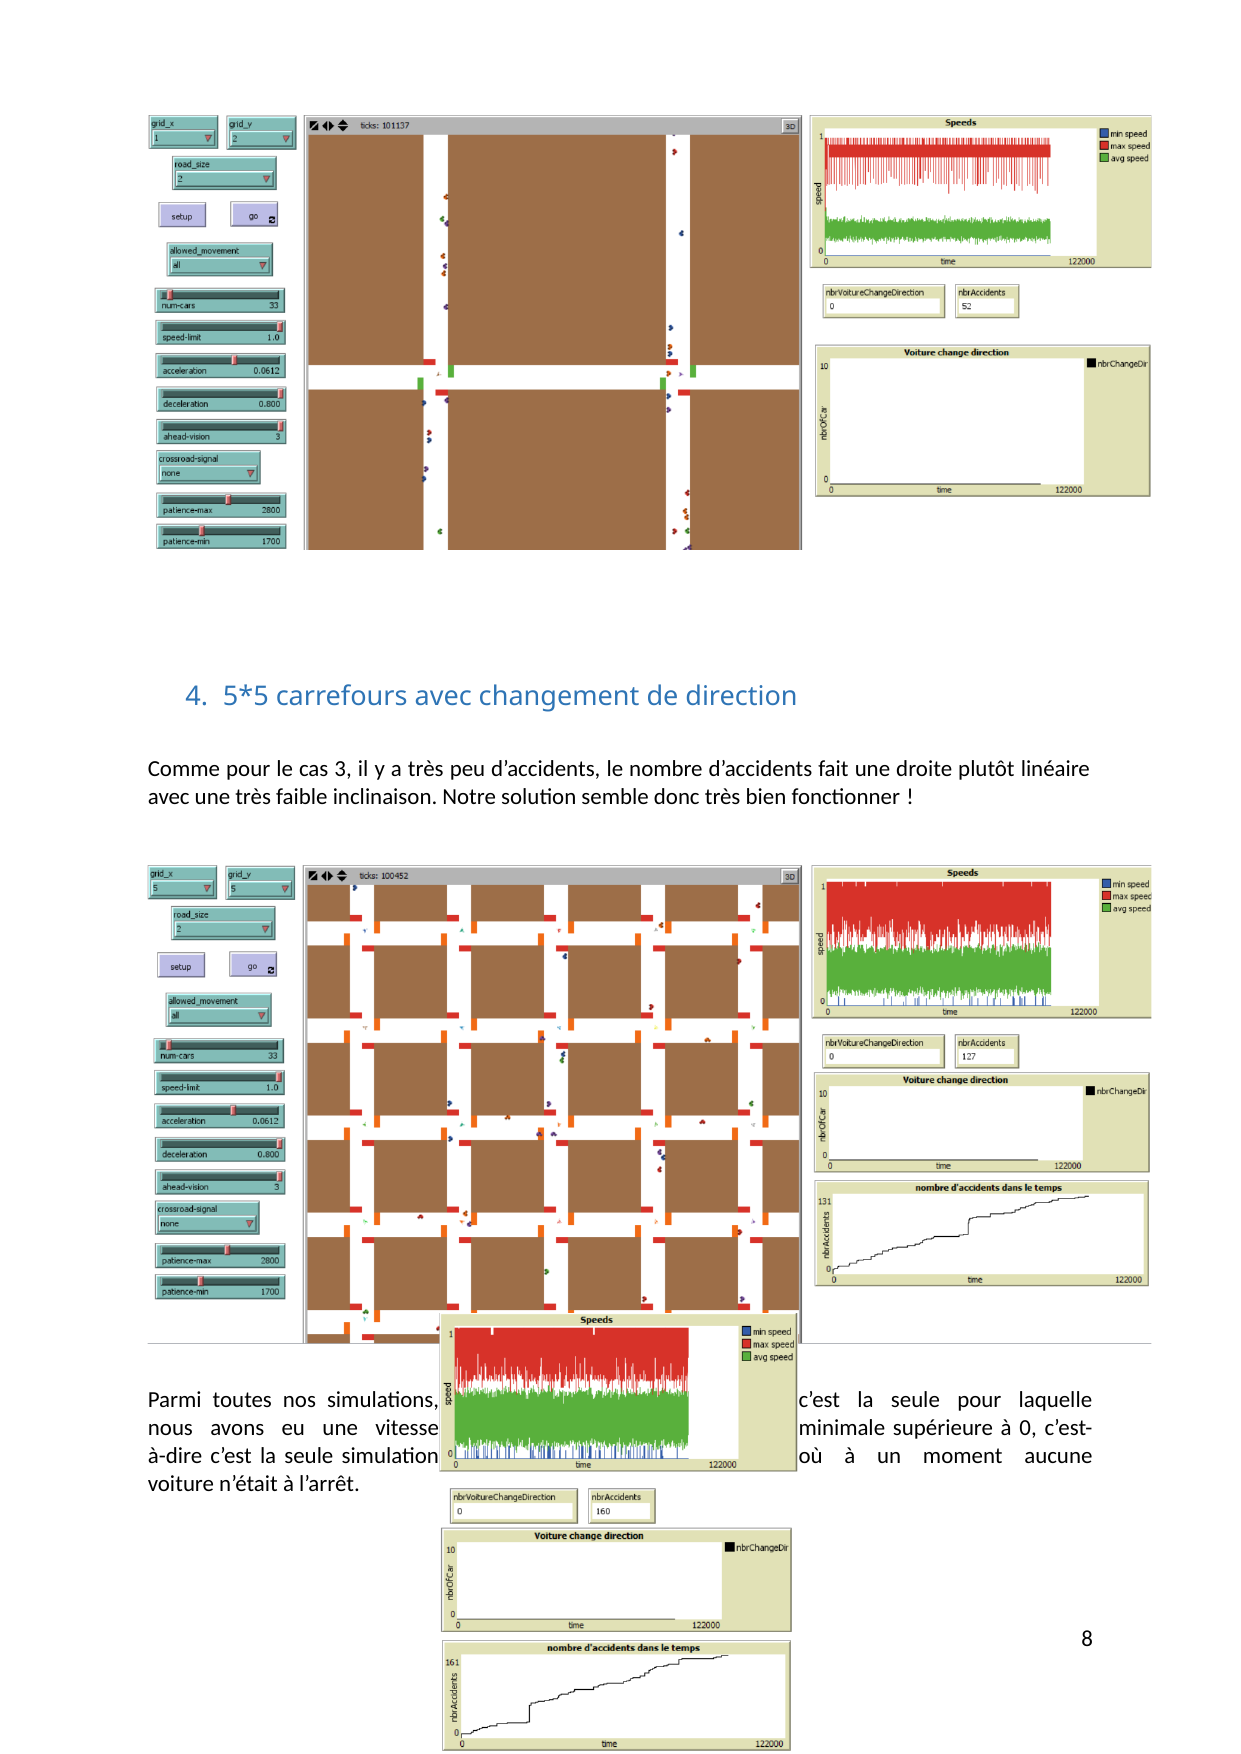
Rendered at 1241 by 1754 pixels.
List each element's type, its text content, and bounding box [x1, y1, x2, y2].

text Parmi toutes nos simulations, c’est la seule pour laquelle nous avons eu une vitesse minimale supérieure à 0, c’est-à-dire c’est la seule simulation où à un moment aucune voiture n’était à l’arrêt. [148, 1385, 439, 1497]
text Parmi toutes nos simulations, c’est la seule pour laquelle nous avons eu une vitesse minimale supérieure à 0, c’est-à-dire c’est la seule simulation où à un moment aucune voiture n’était à l’arrêt. [799, 1385, 1093, 1497]
picture [147, 115, 1152, 550]
subtitle 5*5 carrefours avec changement de direction [185, 676, 1093, 713]
text Comme pour le cas 3, il y a très peu d’accidents, le nombre d’accidents fait une droite plutôt linéaire avec une très faible inclinaison. Notre solution semble donc très bien fonctionner ! [148, 754, 1093, 810]
picture [147, 864, 1152, 1754]
